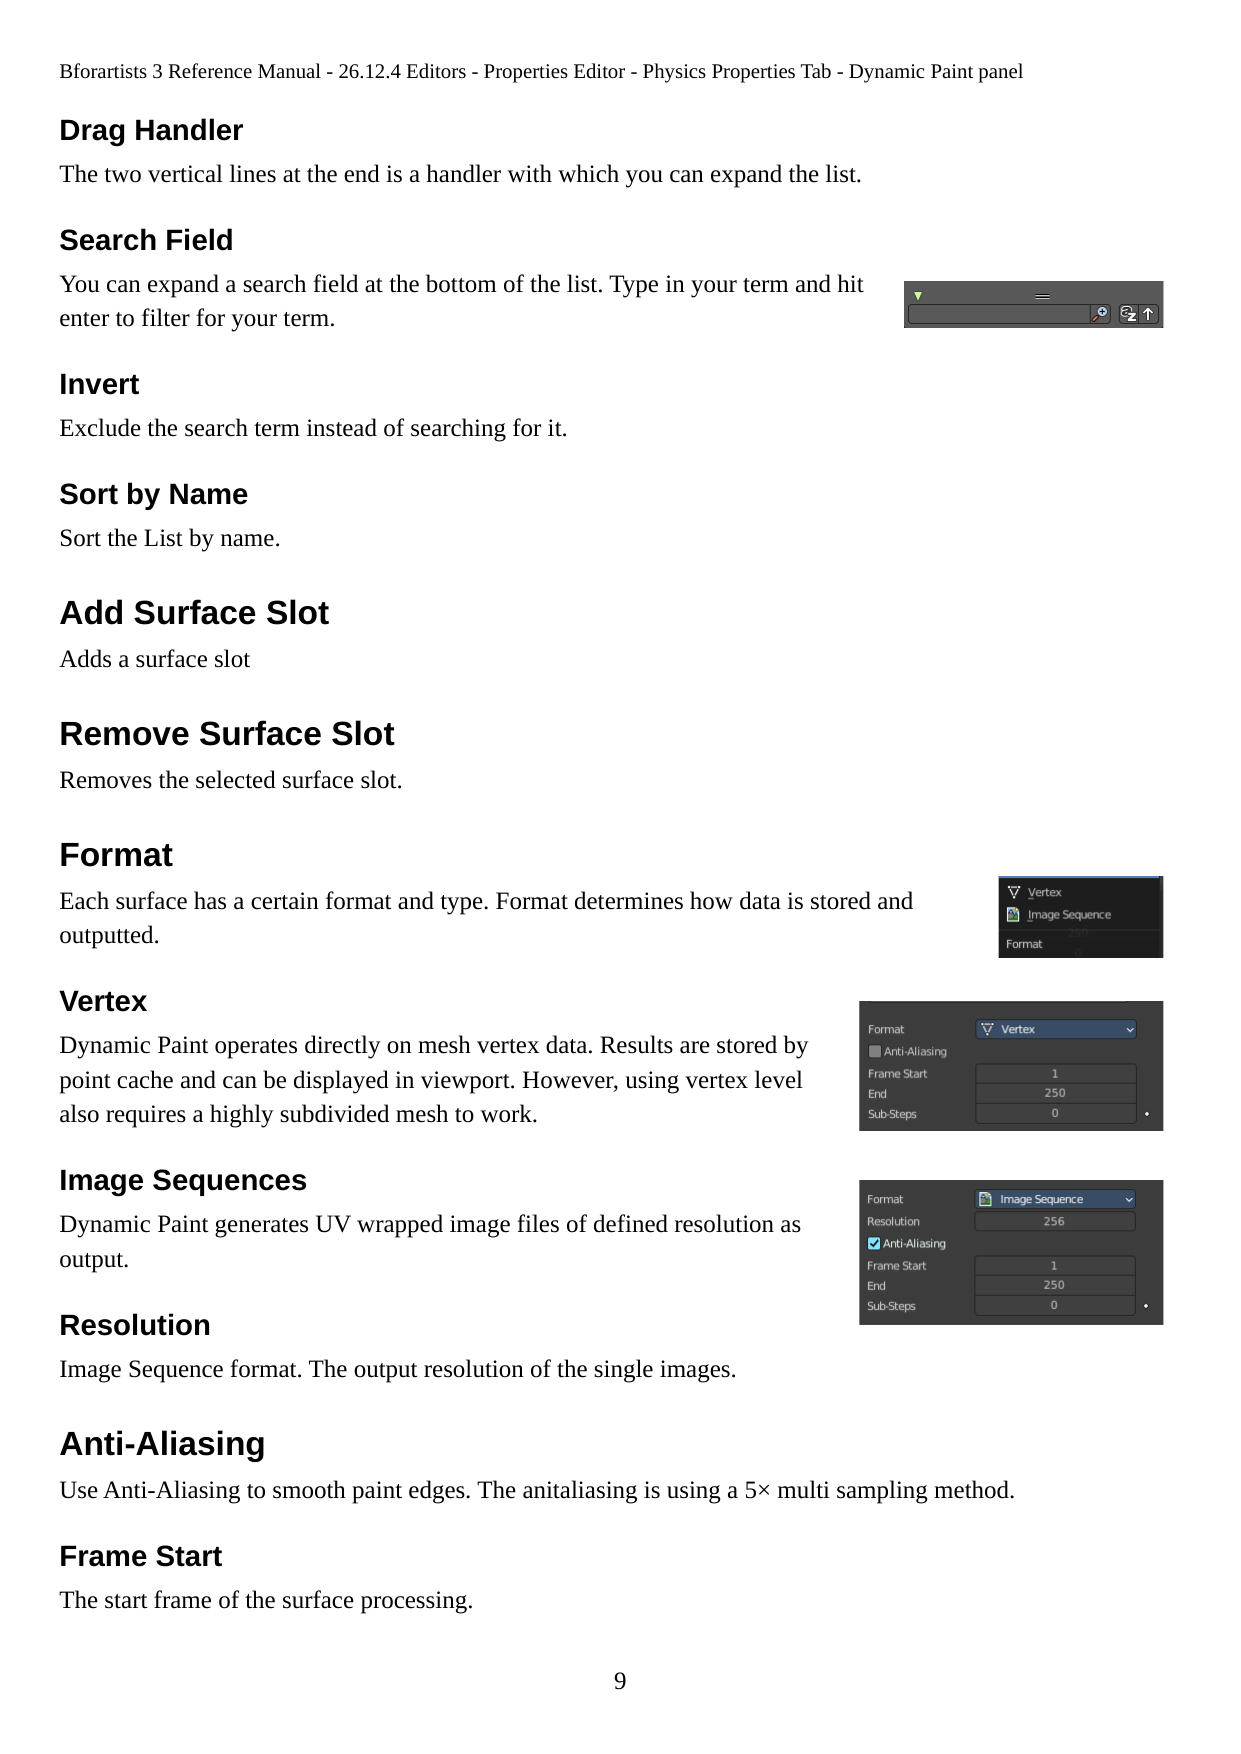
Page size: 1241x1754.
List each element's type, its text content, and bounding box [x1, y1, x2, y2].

text Removes the selected surface slot. [59, 765, 1181, 794]
text The two vertical lines at the end is a handler with which you can expand the list. [59, 159, 1181, 188]
picture [859, 1001, 1164, 1131]
picture [904, 281, 1164, 328]
text Dynamic Paint operates directly on mesh vertex data. Results are stored by point cache and can be displayed in viewport. However, using vertex level also requires a highly subdivided mesh to work. [59, 1031, 859, 1128]
subtitle Invert [59, 367, 1181, 401]
text Dynamic Paint generates UV wrapped image files of defined resolution as output. [59, 1209, 859, 1273]
text You can expand a search field at the bottom of the list. Type in your term and hit enter to filter for your term. [59, 269, 1181, 332]
subtitle Vertex [59, 984, 1181, 1018]
text The start frame of the surface processing. [59, 1585, 1181, 1613]
subtitle Remove Surface Slot [59, 714, 1181, 753]
subtitle Anti-Aliasing [59, 1424, 1181, 1462]
subtitle Frame Start [59, 1538, 1181, 1572]
picture [998, 876, 1164, 958]
subtitle Search Field [59, 222, 1181, 256]
subtitle Add Surface Slot [59, 593, 1181, 632]
subtitle Format [59, 835, 1181, 874]
subtitle Sort by Name [59, 477, 1181, 511]
subtitle Image Sequences [59, 1163, 1181, 1197]
subtitle Drag Handler [59, 113, 1181, 146]
subtitle Resolution [59, 1307, 1181, 1341]
text Each surface has a certain format and type. Format determines how data is stored and outputted. [59, 886, 998, 949]
text Use Anti-Aliasing to smooth paint edges. The anitaliasing is using a 5× multi sampling method. [59, 1475, 1181, 1503]
text Adds a surface slot [59, 644, 1181, 673]
text Sort the List by name. [59, 523, 1181, 552]
picture [859, 1180, 1164, 1325]
text Image Sequence format. The output resolution of the single images. [59, 1354, 1181, 1382]
text Exclude the search term instead of searching for it. [59, 413, 1181, 442]
